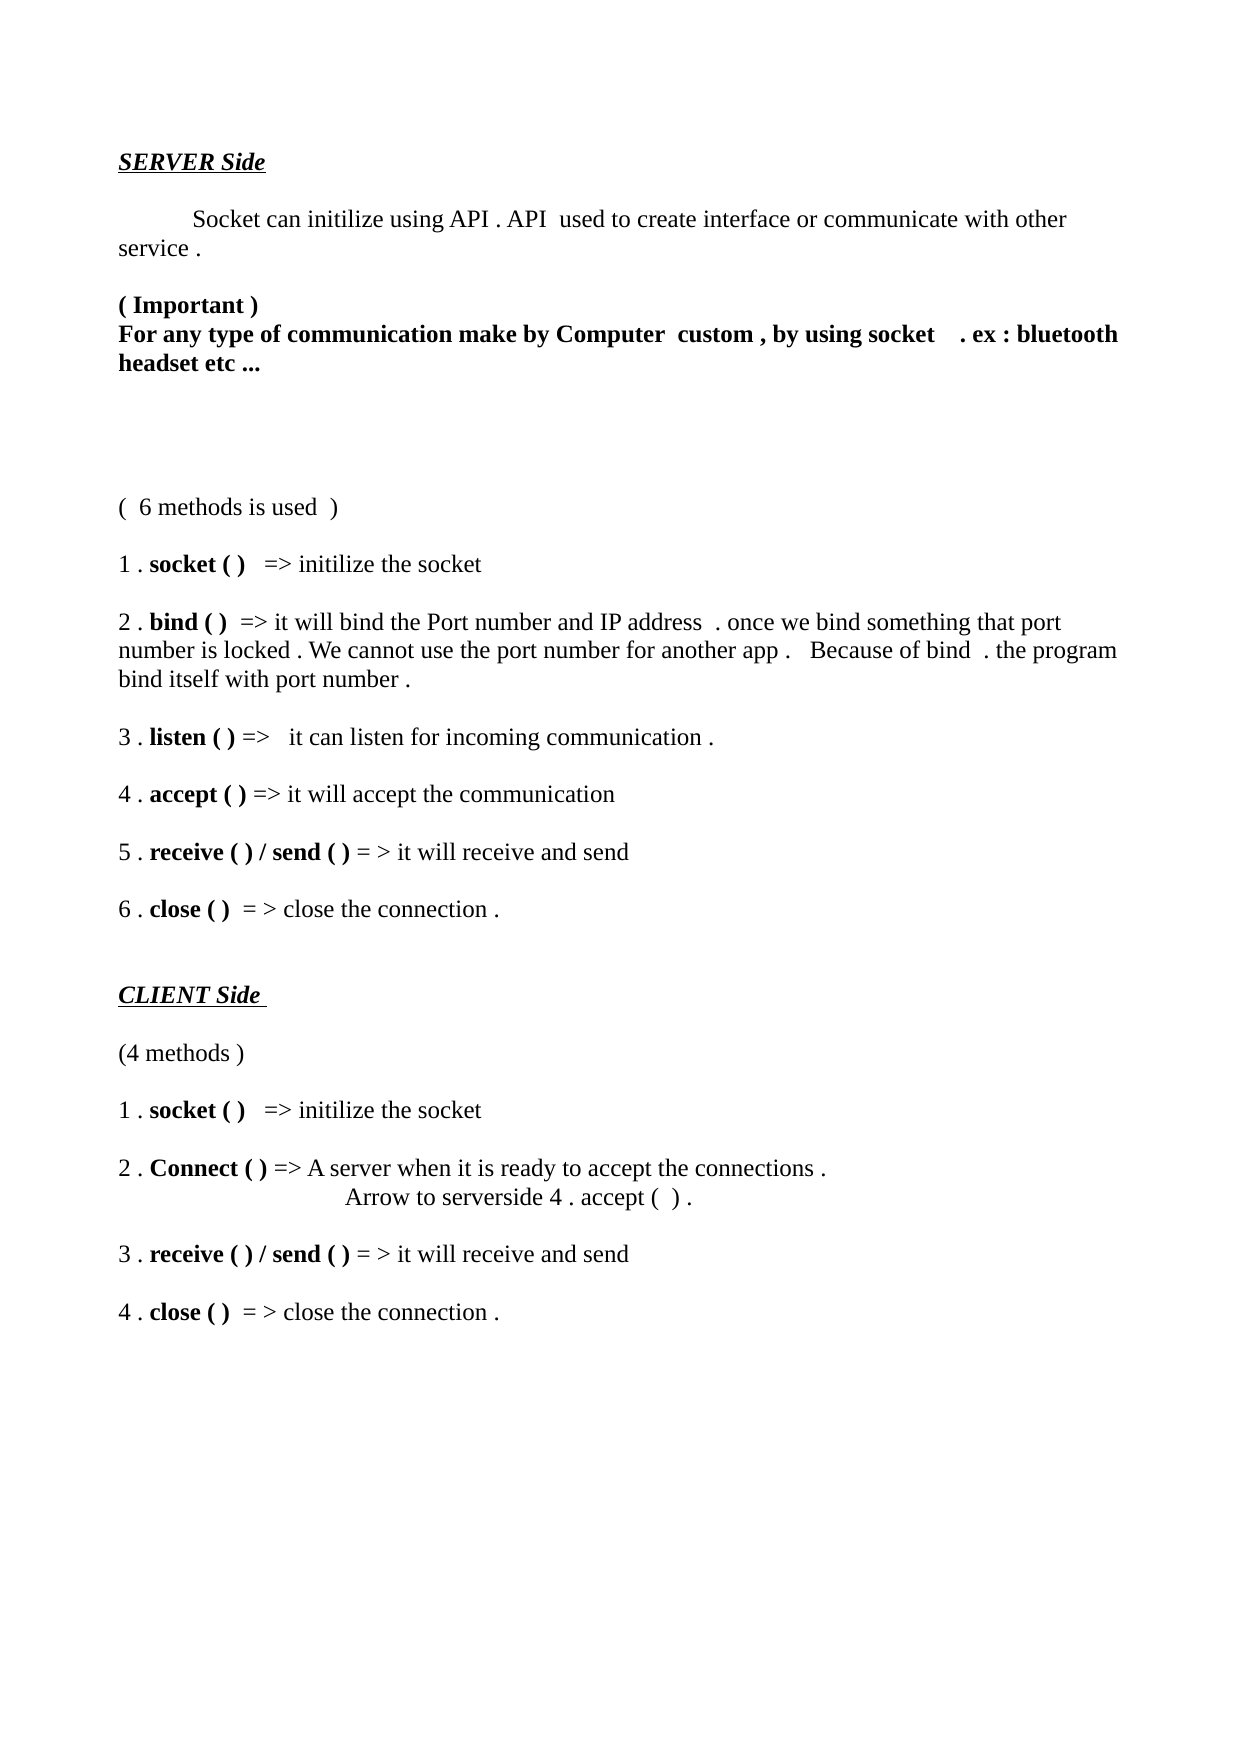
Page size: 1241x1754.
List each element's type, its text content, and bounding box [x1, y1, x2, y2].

text 4 . accept ( ) => it will accept the communication [118, 779, 1122, 808]
text For any type of communication make by Computer custom , by using socket . ex : bluetooth headset etc ... [118, 319, 1122, 377]
text 6 . close ( ) = > close the connection . [118, 894, 1122, 923]
text 5 . receive ( ) / send ( ) = > it will receive and send [118, 837, 1122, 866]
text (4 methods ) [118, 1038, 1122, 1067]
text 2 . bind ( ) => it will bind the Port number and IP address . once we bind something that port number is locked . We cannot use the port number for another app . Because of bind . the program bind itself with port number . [118, 607, 1122, 693]
text Socket can initilize using API . API used to create interface or communicate with other service . [118, 204, 1122, 262]
text ( Important ) [118, 291, 1122, 319]
text 1 . socket ( ) => initilize the socket [118, 549, 1122, 578]
text 3 . receive ( ) / send ( ) = > it will receive and send [118, 1239, 1122, 1268]
text 4 . close ( ) = > close the connection . [118, 1297, 1122, 1326]
text ( 6 methods is used ) [118, 492, 1122, 521]
text 3 . listen ( ) => it can listen for incoming communication . [118, 722, 1122, 751]
text 1 . socket ( ) => initilize the socket [118, 1096, 1122, 1124]
text Arrow to serverside 4 . accept ( ) . [118, 1182, 1122, 1211]
text SERVER Side [118, 147, 1122, 176]
text CLIENT Side [118, 981, 1122, 1009]
text 2 . Connect ( ) => A server when it is ready to accept the connections . [118, 1153, 1122, 1182]
